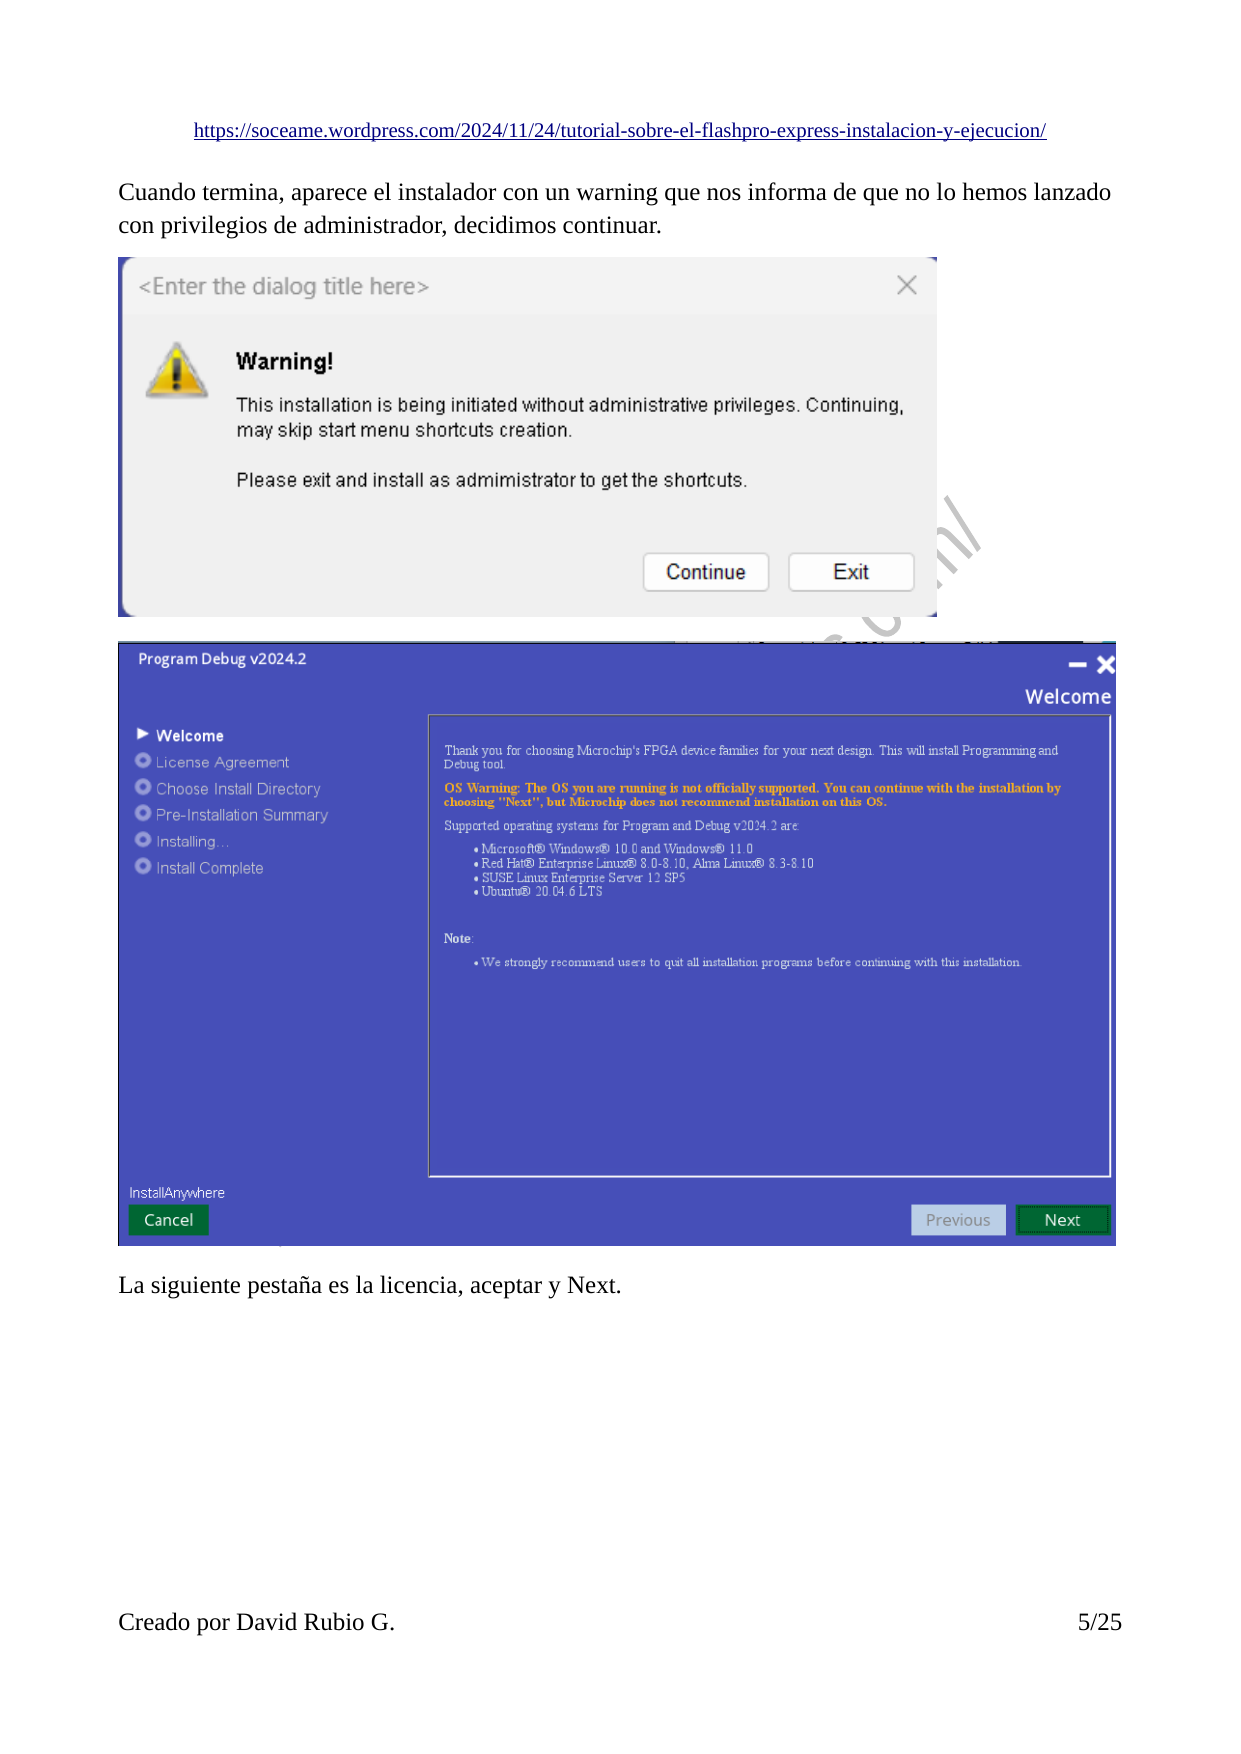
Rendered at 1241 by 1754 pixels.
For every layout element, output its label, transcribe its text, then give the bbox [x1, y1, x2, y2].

text Cuando termina, aparece el instalador con un warning que nos informa de que no lo hemos lanzado con privilegios de administrador, decidimos continuar. [118, 177, 1122, 239]
text La siguiente pestaña es la licencia, aceptar y Next. [118, 1270, 1122, 1298]
picture [118, 257, 937, 617]
picture [118, 641, 1116, 1246]
